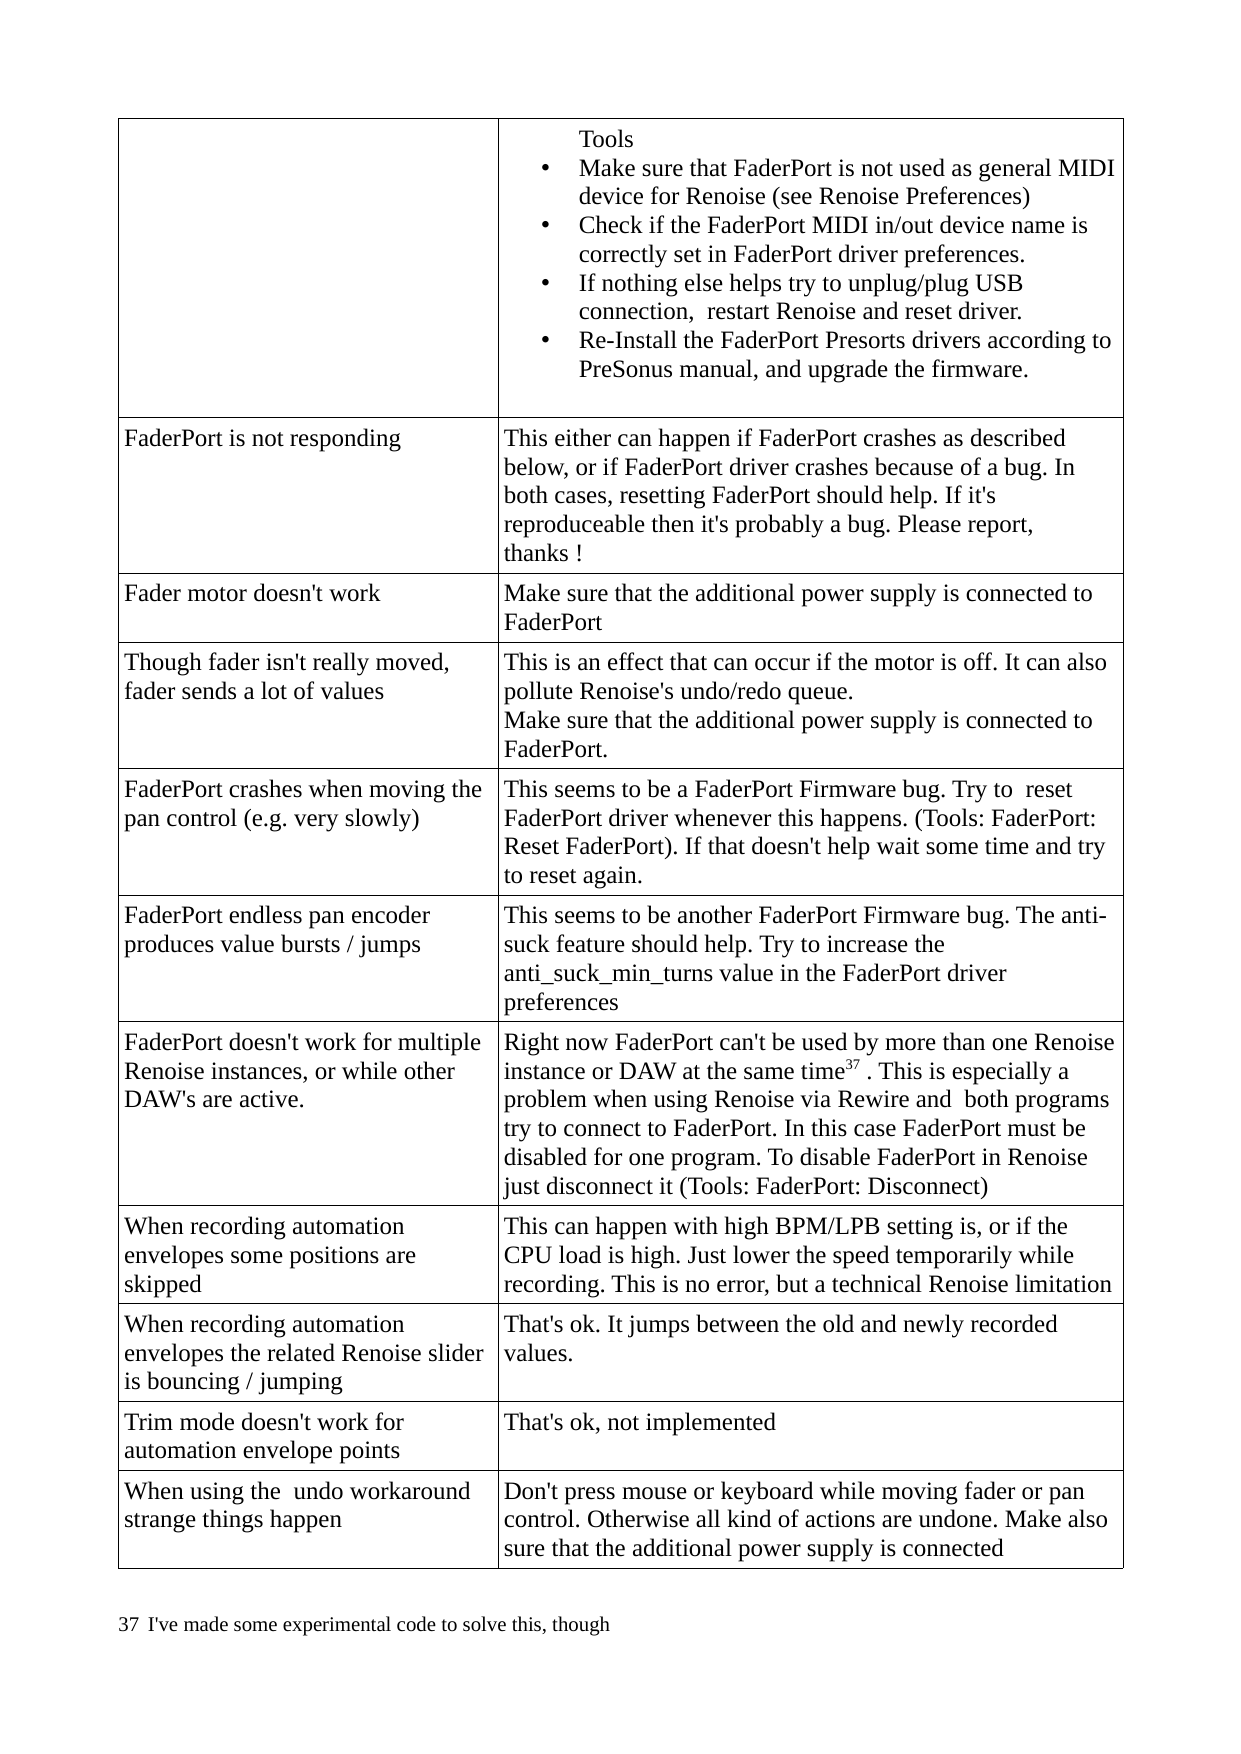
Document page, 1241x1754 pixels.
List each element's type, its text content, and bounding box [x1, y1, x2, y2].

table_cell [119, 119, 498, 417]
table_cell Make sure FaderPort is properly connected BEFORE Renoise is started. Check USB connection AND the USB PowerSupply. TRY TO UNPLUG / PLUG THE USB CONNECTOR !!! Make sure that the auto connect feature is enabled. (Tools: FaderPort: Auto Connect). Otherwise try to connect manually (Tools: FaderPort: Connect) Try to reset FaderPort driver (Tools: FaderPort: Reset FaderPort). If that doesn't help wait some time and try to reset again Make sure that no other DAW or Renoise instance is using FaderPort Click on Renoise menu entry Tools → Reload all Tools Make sure that FaderPort is not used as general MIDI device for Renoise (see Renoise Preferences) Check if the FaderPort MIDI in/out device name is correctly set in FaderPort driver preferences. If nothing else helps try to unplug/plug USB connection, restart Renoise and reset driver. Re-Install the FaderPort Presorts drivers according to PreSonus manual, and upgrade the firmware. [499, 119, 1123, 417]
table_cell FaderPort is not responding [119, 418, 498, 572]
table_cell This seems to be a FaderPort Firmware bug. Try to reset FaderPort driver whenever this happens. (Tools: FaderPort: Reset FaderPort). If that doesn't help wait some time and try to reset again. [499, 769, 1123, 895]
table_cell That's ok, not implemented [499, 1402, 1123, 1470]
table_cell Though fader isn't really moved, fader sends a lot of values [119, 643, 498, 768]
table_cell FaderPort crashes when moving the pan control (e.g. very slowly) [119, 769, 498, 895]
table_cell Right now FaderPort can't be used by more than one Renoise instance or DAW at the same time . This is especially a problem when using Renoise via Rewire and both programs try to connect to FaderPort. In this case FaderPort must be disabled for one program. To disable FaderPort in Renoise just disconnect it (Tools: FaderPort: Disconnect) [499, 1022, 1123, 1205]
table_cell When using the undo workaround strange things happen [119, 1471, 498, 1568]
table_cell FaderPort endless pan encoder produces value bursts / jumps [119, 896, 498, 1021]
table_cell Make sure that the additional power supply is connected to FaderPort [499, 574, 1123, 642]
table_cell This seems to be another FaderPort Firmware bug. The anti-suck feature should help. Try to increase the anti_suck_min_turns value in the FaderPort driver preferences [499, 896, 1123, 1021]
table_cell This is an effect that can occur if the motor is off. It can also pollute Renoise's undo/redo queue. Make sure that the additional power supply is connected to FaderPort. [499, 643, 1123, 768]
table_cell This can happen with high BPM/LPB setting is, or if the CPU load is high. Just lower the speed temporarily while recording. This is no error, but a technical Renoise limitation [499, 1206, 1123, 1303]
table_cell FaderPort doesn't work for multiple Renoise instances, or while other DAW's are active. [119, 1022, 498, 1205]
table_cell Fader motor doesn't work [119, 574, 498, 642]
table_cell When recording automation envelopes some positions are skipped [119, 1206, 498, 1303]
table_cell That's ok. It jumps between the old and newly recorded values. [499, 1304, 1123, 1401]
table_cell This either can happen if FaderPort crashes as described below, or if FaderPort driver crashes because of a bug. In both cases, resetting FaderPort should help. If it's reproduceable then it's probably a bug. Please report, thanks ! [499, 418, 1123, 572]
table_cell Don't press mouse or keyboard while moving fader or pan control. Otherwise all kind of actions are undone. Make also sure that the additional power supply is connected [499, 1471, 1123, 1568]
table_cell When recording automation envelopes the related Renoise slider is bouncing / jumping [119, 1304, 498, 1401]
table_cell Trim mode doesn't work for automation envelope points [119, 1402, 498, 1470]
